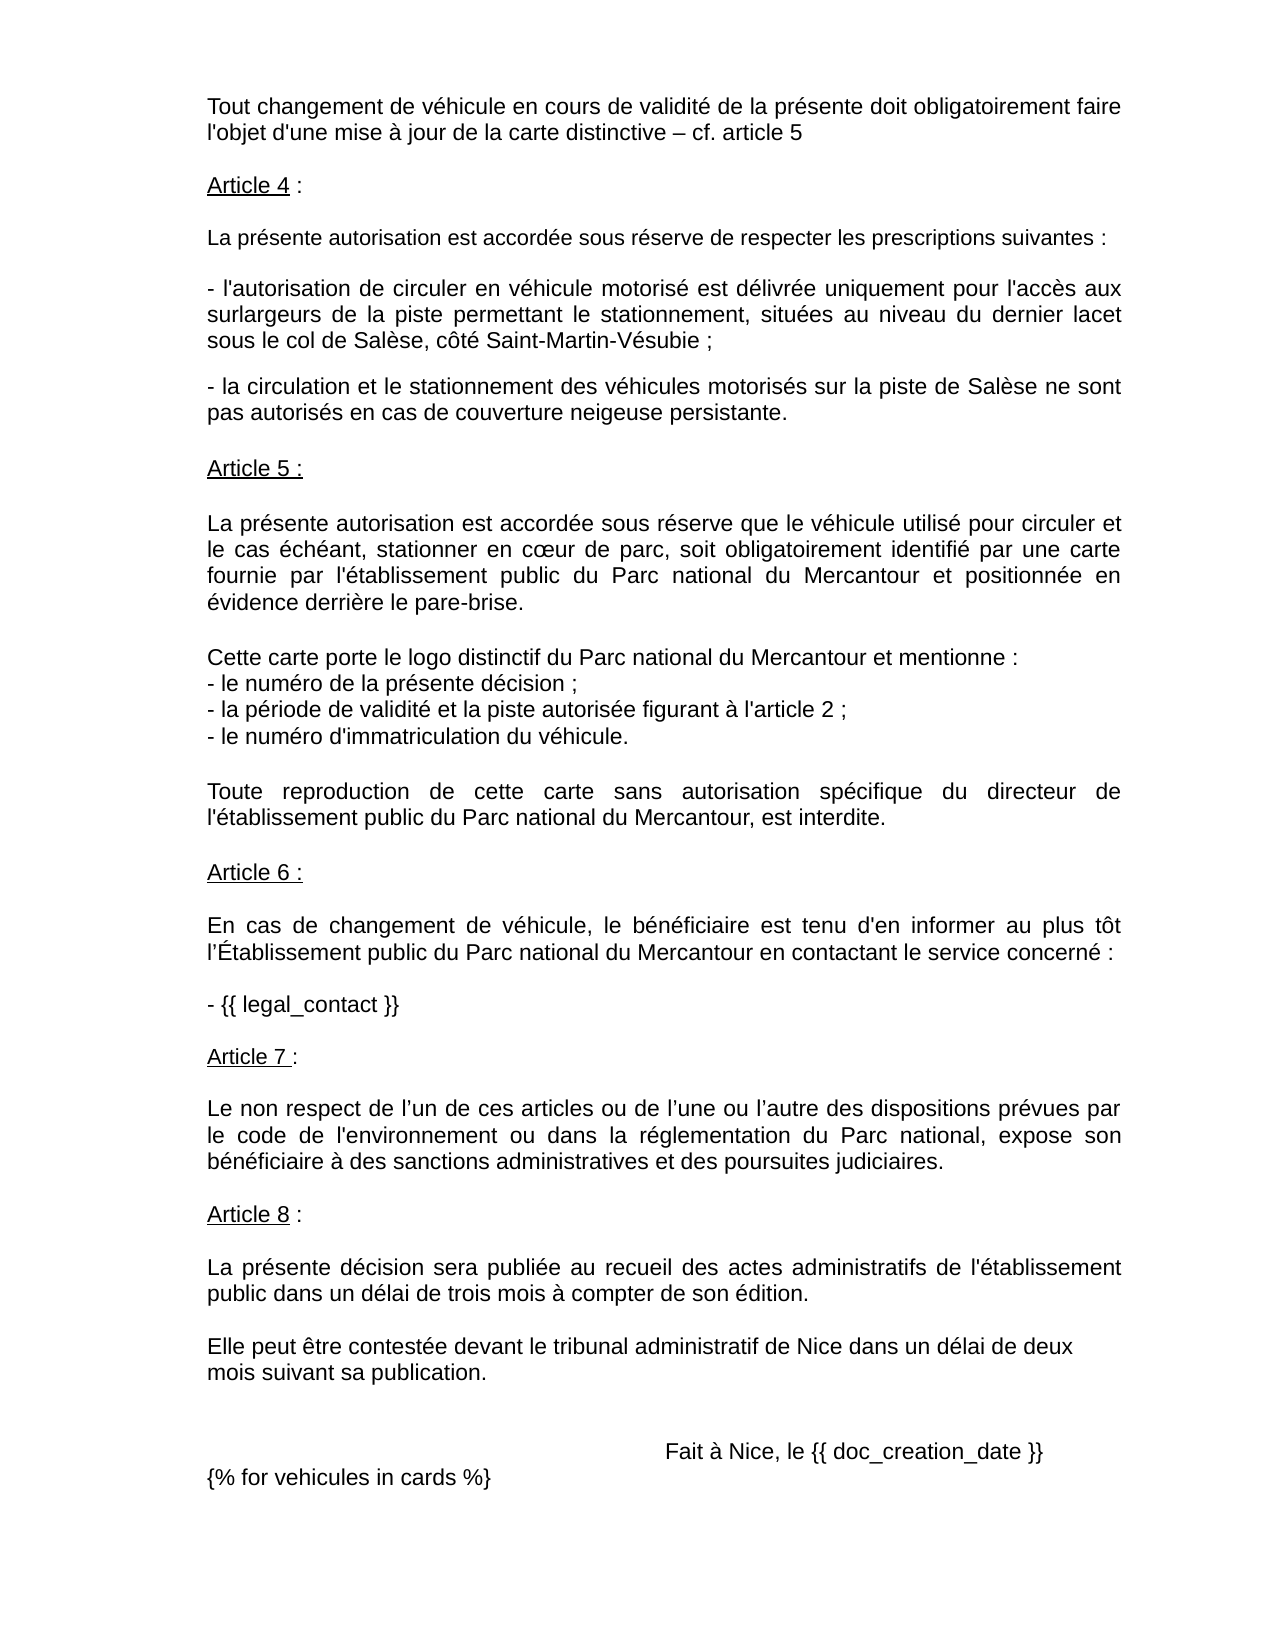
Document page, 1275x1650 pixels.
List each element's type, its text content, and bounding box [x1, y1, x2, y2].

text {% for vehicules in cards %} [207, 1464, 1122, 1491]
text La présente autorisation est accordée sous réserve de respecter les prescriptions suivantes : [207, 224, 1122, 249]
text En cas de changement de véhicule, le bénéficiaire est tenu d'en informer au plus tôt l’Établissement public du Parc national du Mercantour en contactant le service concerné : [207, 912, 1122, 965]
text Tout changement de véhicule en cours de validité de la présente doit obligatoirement faire l'objet d'une mise à jour de la carte distinctive – cf. article 5 [207, 93, 1122, 145]
text Article 8 : [207, 1201, 1122, 1227]
list - le numéro de la présente décision ; [207, 670, 1122, 696]
text Toute reproduction de cette carte sans autorisation spécifique du directeur de l'établissement public du Parc national du Mercantour, est interdite. [207, 778, 1122, 831]
text Le non respect de l’un de ces articles ou de l’une ou l’autre des dispositions prévues par le code de l'environnement ou dans la réglementation du Parc national, expose son bénéficiaire à des sanctions administratives et des poursuites judiciaires. [207, 1095, 1122, 1174]
text Cette carte porte le logo distinctif du Parc national du Mercantour et mentionne : [207, 644, 1122, 670]
text La présente autorisation est accordée sous réserve que le véhicule utilisé pour circuler et le cas échéant, stationner en cœur de parc, soit obligatoirement identifié par une carte fournie par l'établissement public du Parc national du Mercantour et positionnée en évidence derrière le pare-brise. [207, 509, 1122, 615]
list - le numéro d'immatriculation du véhicule. [207, 723, 1122, 749]
text Article 6 : [207, 859, 1122, 886]
text Article 7 : [207, 1044, 1122, 1069]
text Article 4 : [207, 172, 1122, 198]
text - la circulation et le stationnement des véhicules motorisés sur la piste de Salèse ne sont pas autorisés en cas de couverture neigeuse persistante. [207, 373, 1122, 426]
text - {{ legal_contact }} [207, 991, 1122, 1017]
text Elle peut être contestée devant le tribunal administratif de Nice dans un délai de deux mois suivant sa publication. [207, 1333, 1122, 1385]
text Fait à Nice, le {{ doc_creation_date }} [207, 1438, 1122, 1464]
list - la période de validité et la piste autorisée figurant à l'article 2 ; [207, 696, 1122, 723]
text La présente décision sera publiée au recueil des actes administratifs de l'établissement public dans un délai de trois mois à compter de son édition. [207, 1253, 1122, 1306]
text - l'autorisation de circuler en véhicule motorisé est délivrée uniquement pour l'accès aux surlargeurs de la piste permettant le stationnement, situées au niveau du dernier lacet sous le col de Salèse, côté Saint-Martin-Vésubie ; [207, 275, 1122, 354]
text Article 5 : [207, 454, 1122, 481]
